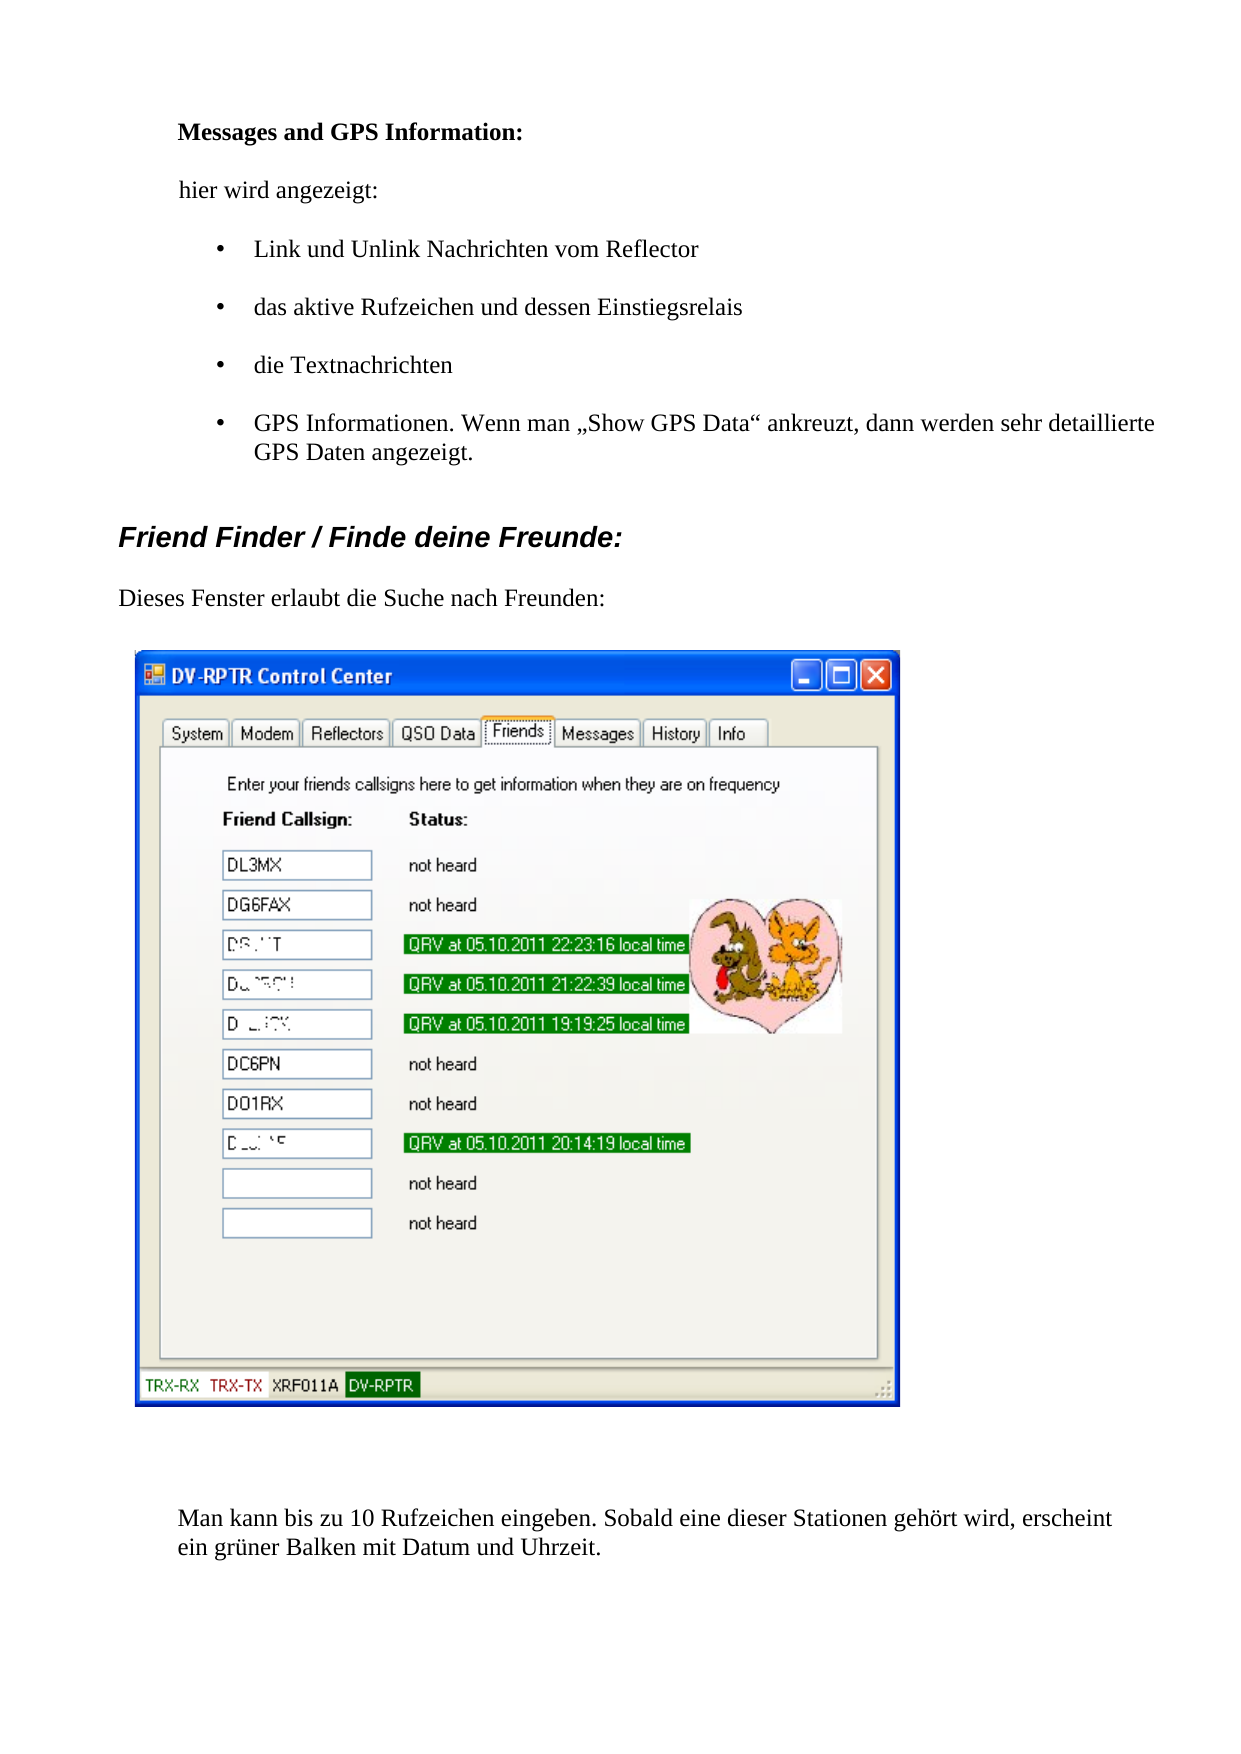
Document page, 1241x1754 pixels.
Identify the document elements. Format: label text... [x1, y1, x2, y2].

text Messages and GPS Information: [177, 117, 1122, 146]
list die Textnachrichten [216, 350, 1181, 379]
list Link und Unlink Nachrichten vom Reflector [216, 234, 1181, 262]
list das aktive Rufzeichen und dessen Einstiegsrelais [216, 292, 1181, 321]
text hier wird angezeigt: [178, 176, 1181, 204]
list GPS Informationen. Wenn man „Show GPS Data“ ankreuzt, dann werden sehr detaillierte GPS Daten angezeigt. [216, 408, 1181, 466]
subtitle Friend Finder / Finde deine Freunde: [118, 520, 1181, 554]
text Dieses Fenster erlaubt die Suche nach Freunden: [118, 583, 1181, 612]
picture [134, 650, 901, 1407]
text Man kann bis zu 10 Rufzeichen eingeben. Sobald eine dieser Stationen gehört wird, erscheint ein grüner Balken mit Datum und Uhrzeit. [177, 1503, 1122, 1561]
